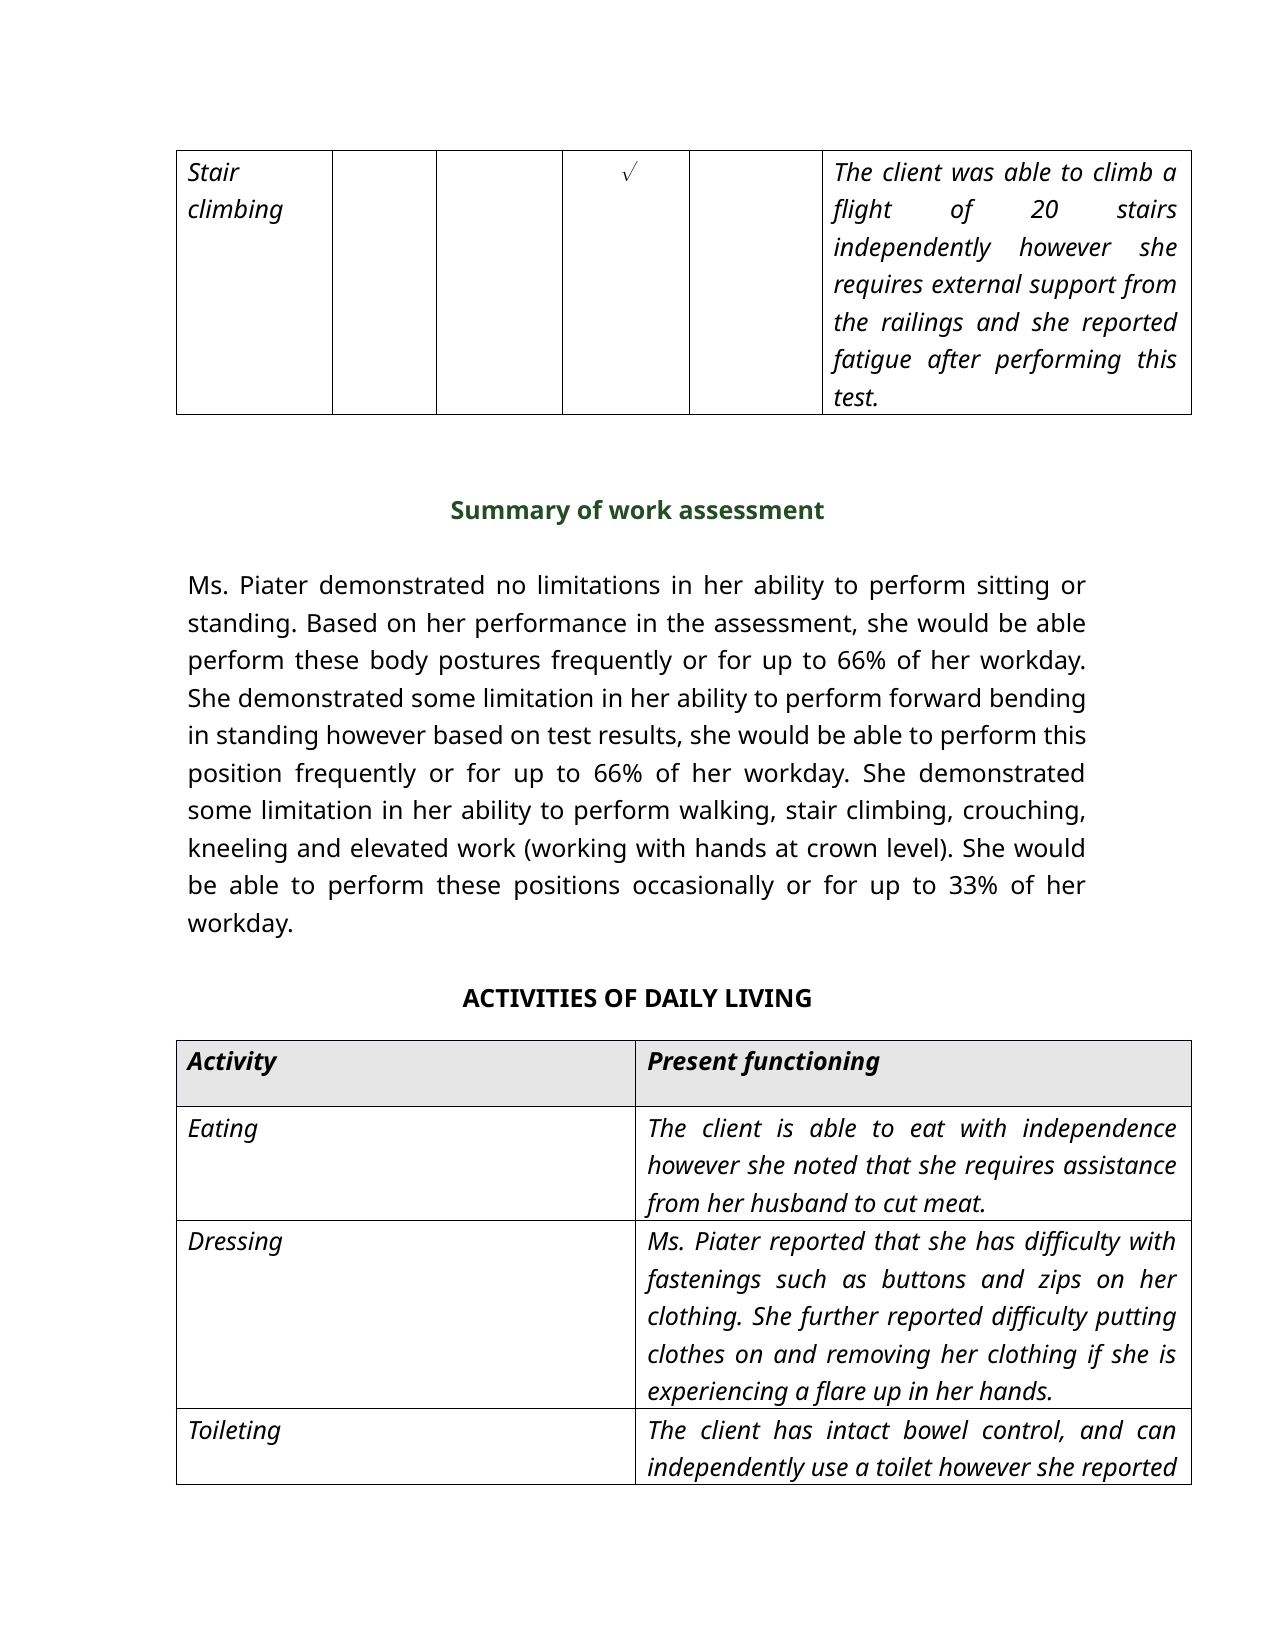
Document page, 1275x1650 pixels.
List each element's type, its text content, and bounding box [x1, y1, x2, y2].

table_cell Ms. Piater reported that she has difficulty with fastenings such as buttons and zips on her clothing. She further reported difficulty putting clothes on and removing her clothing if she is experiencing a flare up in her hands. [636, 1221, 1191, 1408]
table_cell Toileting [177, 1409, 635, 1484]
table_cell Dressing [177, 1221, 635, 1408]
table_cell [690, 151, 822, 413]
table_cell The client was able to climb a flight of 20 stairs independently however she requires external support from the railings and she reported fatigue after performing this test. [823, 151, 1191, 413]
text Summary of work assessment [187, 489, 1087, 527]
table_header Present functioning [636, 1041, 1191, 1106]
table_cell Stair climbing [177, 151, 332, 413]
text ACTIVITIES OF DAILY LIVING [187, 977, 1087, 1014]
table_cell  [563, 151, 689, 413]
table_cell [333, 151, 436, 413]
table_cell Eating [177, 1107, 635, 1220]
table_cell The client has intact bowel control, and can independently use a toilet however she reported [636, 1409, 1191, 1484]
table_cell The client is able to eat with independence however she noted that she requires assistance from her husband to cut meat. [636, 1107, 1191, 1220]
table_header Activity [177, 1041, 635, 1106]
text Ms. Piater demonstrated no limitations in her ability to perform sitting or standing. Based on her performance in the assessment, she would be able perform these body postures frequently or for up to 66% of her workday. She demonstrated some limitation in her ability to perform forward bending in standing however based on test results, she would be able to perform this position frequently or for up to 66% of her workday. She demonstrated some limitation in her ability to perform walking, stair climbing, crouching, kneeling and elevated work (working with hands at crown level). She would be able to perform these positions occasionally or for up to 33% of her workday. [187, 564, 1087, 939]
table_cell [437, 151, 562, 413]
